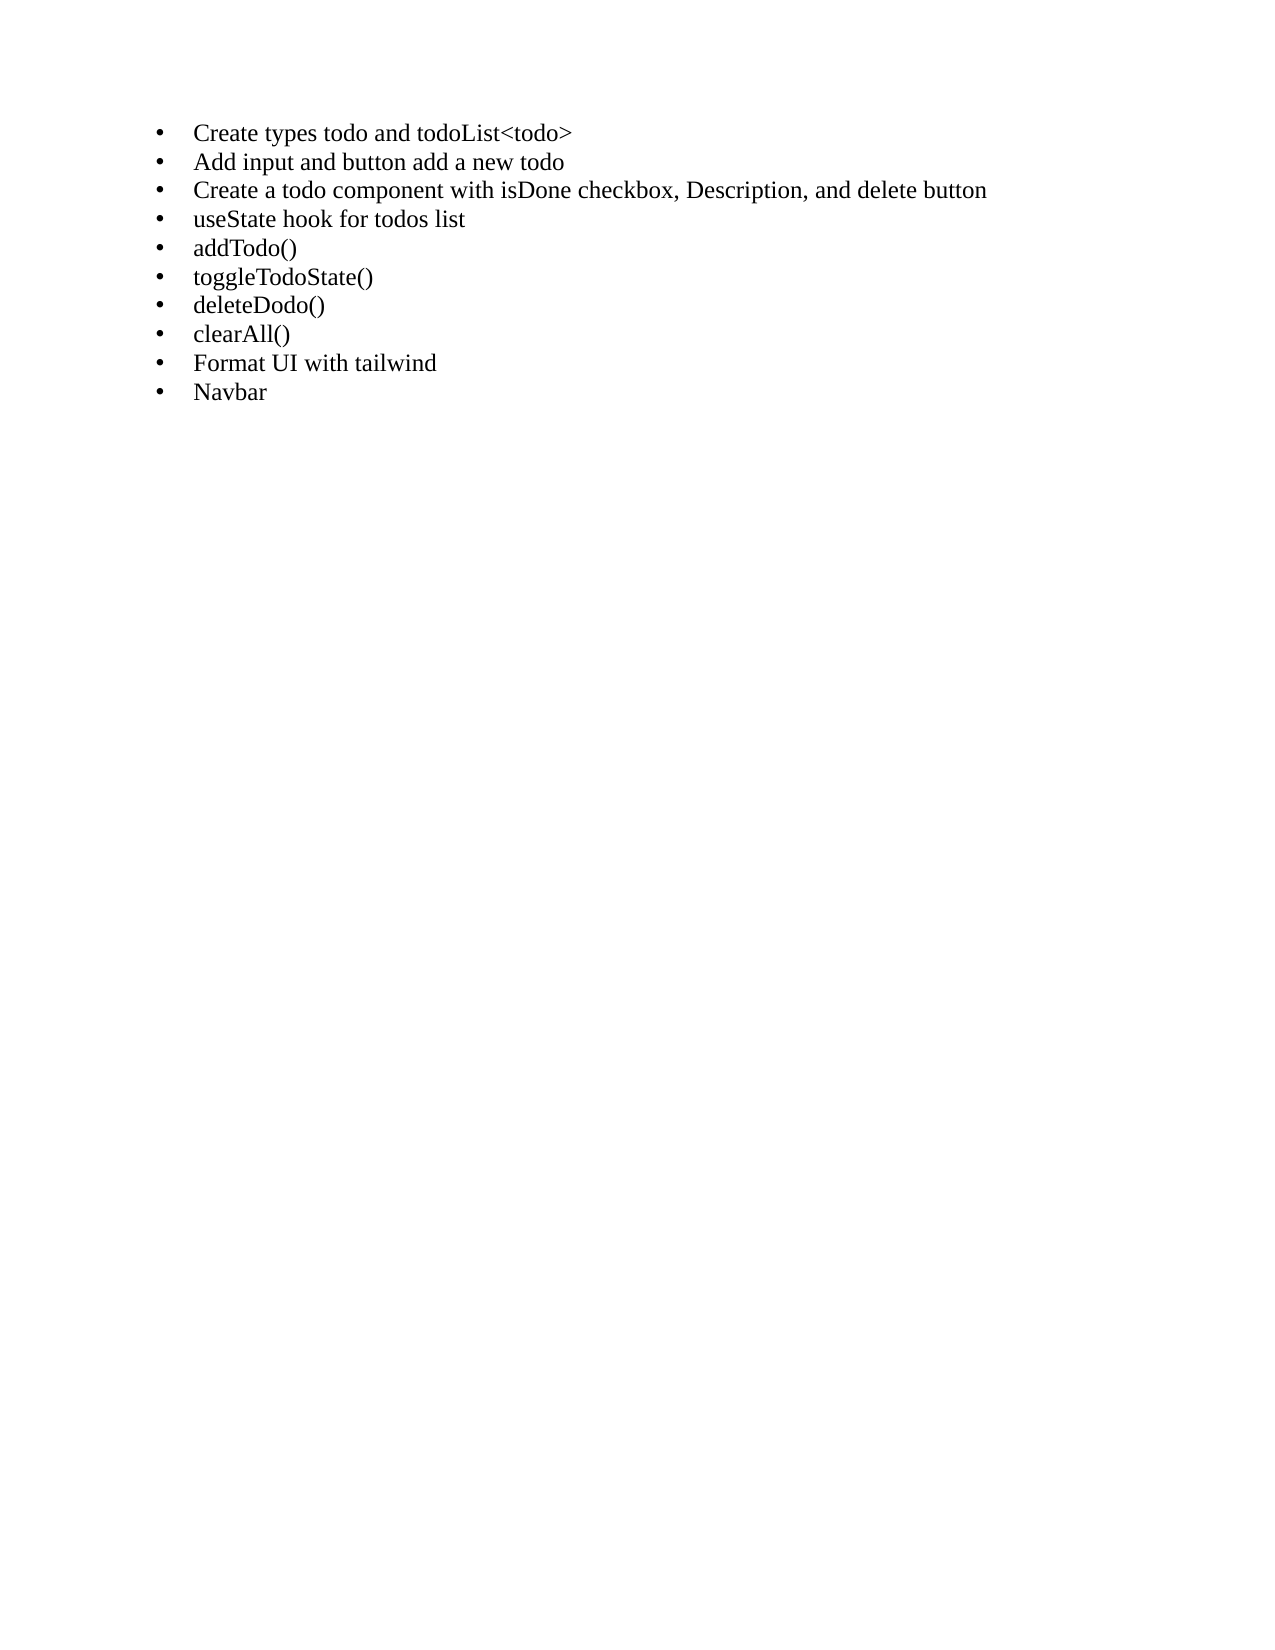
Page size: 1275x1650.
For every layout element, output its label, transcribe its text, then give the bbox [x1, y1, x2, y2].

list deleteDodo() [156, 291, 1157, 319]
list Navbar [156, 377, 1157, 406]
list clearAll() [156, 319, 1157, 348]
list Add input and button add a new todo [156, 147, 1157, 176]
list addTodo() [156, 233, 1157, 262]
list toggleTodoState() [156, 262, 1157, 291]
list Format UI with tailwind [156, 348, 1157, 377]
list Create a todo component with isDone checkbox, Description, and delete button [156, 176, 1157, 204]
list Create types todo and todoList<todo> [156, 118, 1157, 147]
list useState hook for todos list [156, 204, 1157, 233]
